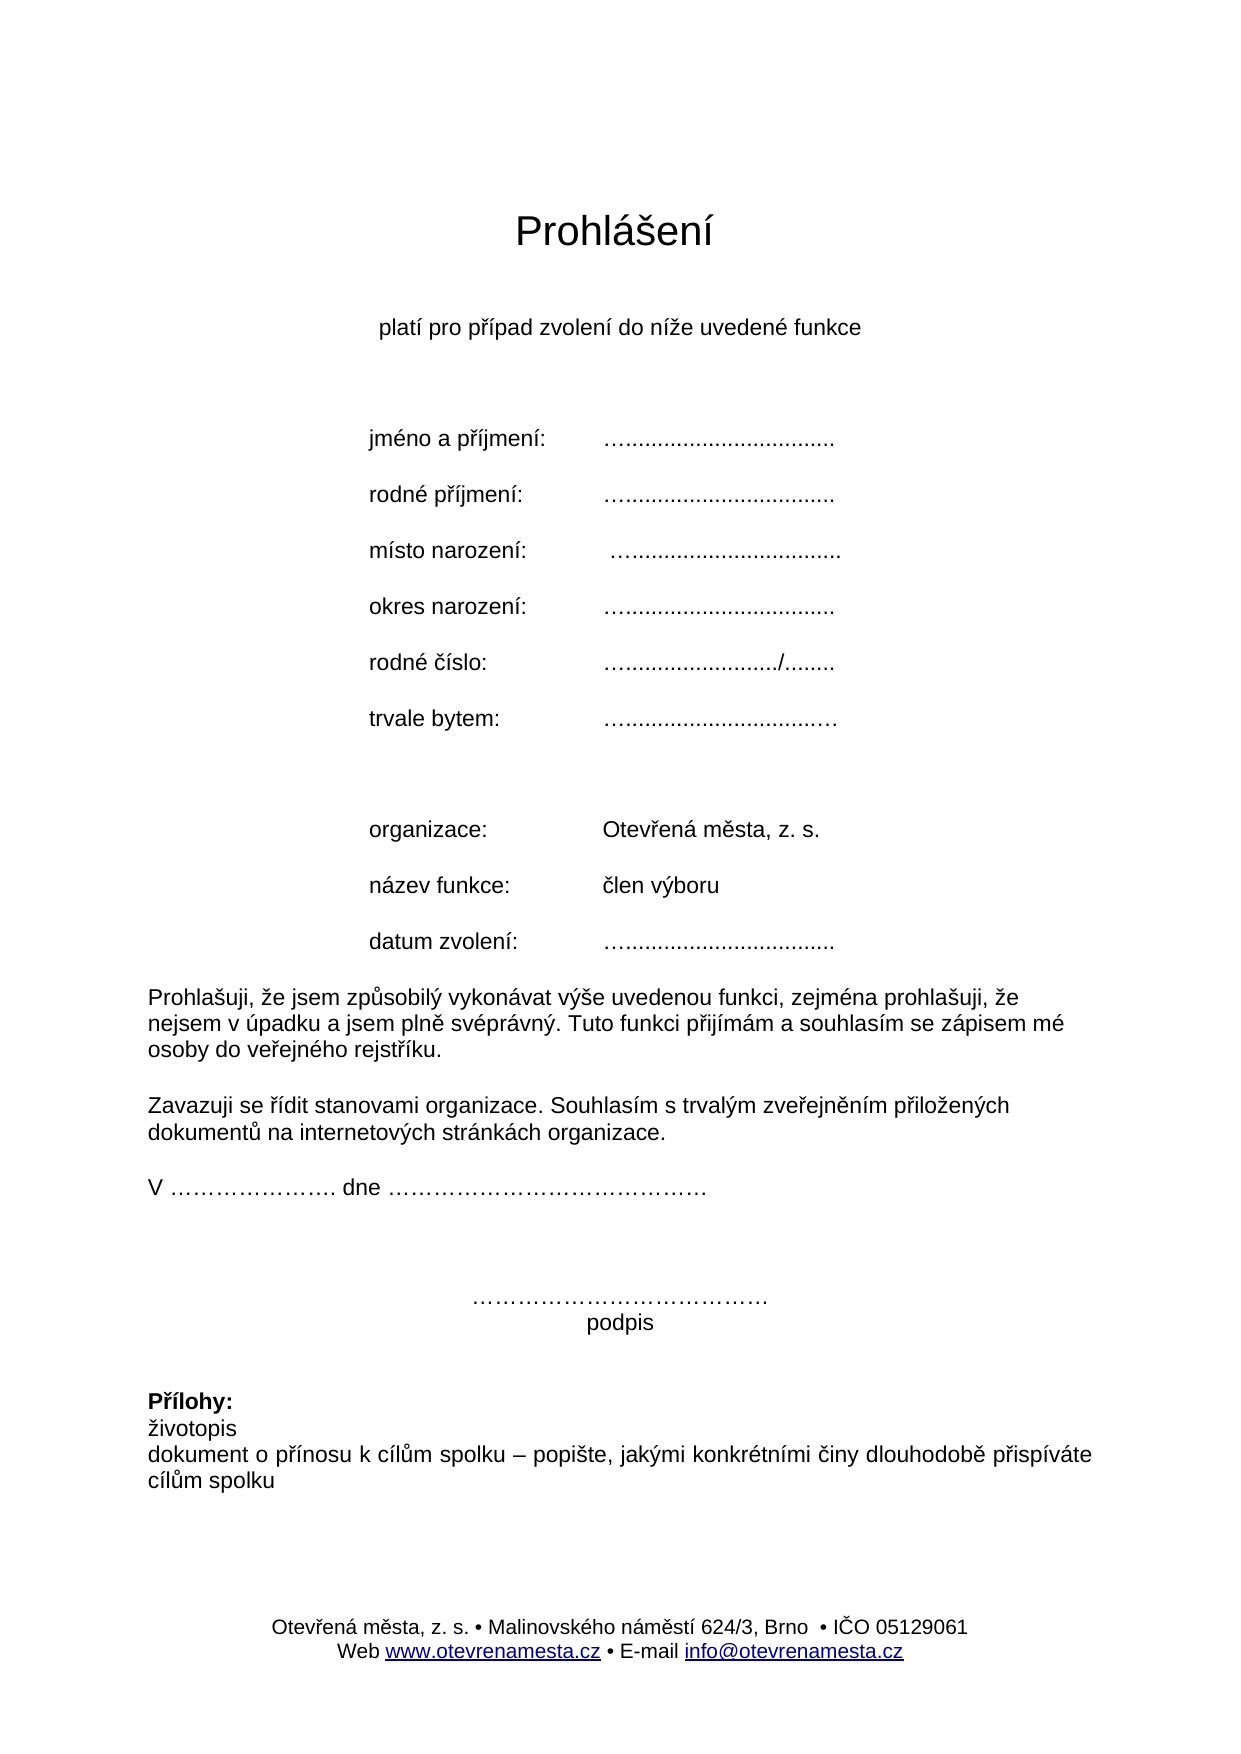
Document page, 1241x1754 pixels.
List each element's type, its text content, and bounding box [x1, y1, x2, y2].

text dokument o přínosu k cílům spolku – popište, jakými konkrétními činy dlouhodobě přispíváte cílům spolku [148, 1441, 1093, 1494]
subtitle Prohlášení [148, 207, 1093, 254]
text místo narození: …................................. [369, 537, 1093, 563]
text platí pro případ zvolení do níže uvedené funkce [148, 314, 1093, 340]
text organizace: Otevřená města, z. s. [369, 816, 1093, 842]
text Zavazuji se řídit stanovami organizace. Souhlasím s trvalým zveřejněním přiložených dokumentů na internetových stránkách organizace. [148, 1092, 1093, 1145]
text Prohlašuji, že jsem způsobilý vykonávat výše uvedenou funkci, zejména prohlašuji, že nejsem v úpadku a jsem plně svéprávný. Tuto funkci přijímám a souhlasím se zápisem mé osoby do veřejného rejstříku. [148, 984, 1093, 1063]
text životopis [148, 1415, 1093, 1441]
text jméno a příjmení: …................................. [369, 425, 1093, 452]
text Přílohy: [148, 1388, 1093, 1415]
text rodné číslo: …......................../........ [369, 649, 1093, 675]
text trvale bytem: …..............................… [369, 704, 1093, 731]
text rodné příjmení: …................................. [369, 481, 1093, 507]
text datum zvolení: …................................. [369, 928, 1093, 954]
text ………………………………… podpis [148, 1283, 1093, 1336]
text okres narození: …................................. [369, 593, 1093, 619]
text název funkce: člen výboru [369, 872, 1093, 898]
text V …………………. dne …………………………………… [148, 1174, 1093, 1201]
